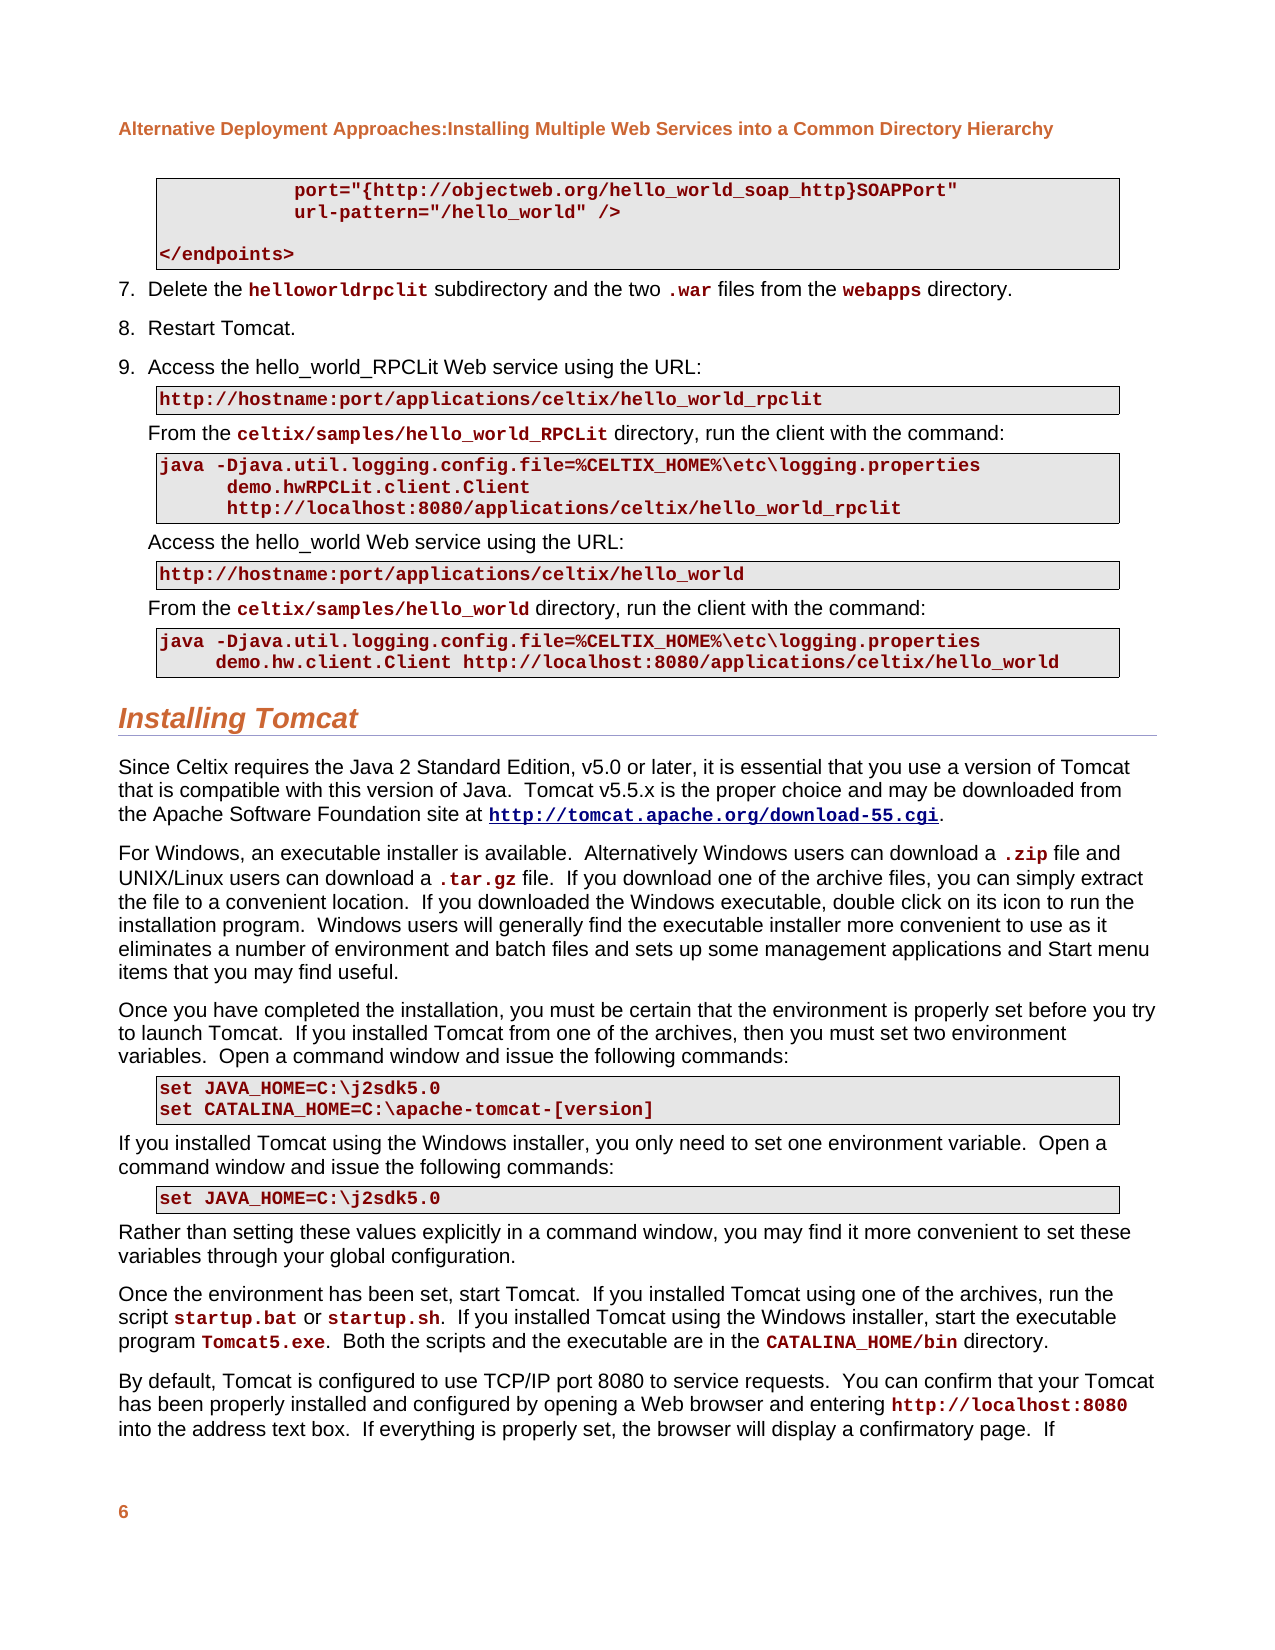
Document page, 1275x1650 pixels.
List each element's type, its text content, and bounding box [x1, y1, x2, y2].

list Delete the helloworldrpclit subdirectory and the two .war files from the webapps directory. [118, 277, 1157, 302]
text Rather than setting these values explicitly in a command window, you may find it more convenient to set these variables through your global configuration. [118, 1221, 1157, 1267]
list Access the hello_world_RPCLit Web service using the URL: [118, 355, 1157, 379]
text java -Djava.util.logging.config.file=%CELTIX_HOME%\etc\logging.properties demo.hw.client.Client http://localhost:8080/applications/celtix/hello_world [157, 629, 1119, 677]
text http://hostname:port/applications/celtix/hello_world_rpclit [157, 387, 1119, 414]
subtitle Installing Tomcat [118, 702, 1157, 735]
text http://hostname:port/applications/celtix/hello_world [157, 562, 1119, 589]
list Restart Tomcat. [118, 317, 1157, 340]
text By default, Tomcat is configured to use TCP/IP port 8080 to service requests. You can confirm that your Tomcat has been properly installed and configured by opening a Web browser and entering http://localhost:8080 into the address text box. If everything is properly set, the browser will display a confirmatory page. If [118, 1369, 1157, 1441]
list From the celtix/samples/hello_world directory, run the client with the command: [148, 596, 1157, 621]
text set CATALINA_HOME=C:\apache-tomcat-[version] [157, 1097, 1119, 1124]
list Access the hello_world Web service using the URL: [148, 531, 1157, 554]
list From the celtix/samples/hello_world_RPCLit directory, run the client with the command: [148, 421, 1157, 446]
text Since Celtix requires the Java 2 Standard Edition, v5.0 or later, it is essential that you use a version of Tomcat that is compatible with this version of Java. Tomcat v5.5.x is the proper choice and may be downloaded from the Apache Software Foundation site at http://tomcat.apache.org/download-55.cgi. [118, 756, 1157, 827]
text set JAVA_HOME=C:\j2sdk5.0 [157, 1187, 1119, 1213]
text Once the environment has been set, start Tomcat. If you installed Tomcat using one of the archives, run the script startup.bat or startup.sh. If you installed Tomcat using the Windows installer, start the executable program Tomcat5.exe. Both the scripts and the executable are in the CATALINA_HOME/bin directory. [118, 1282, 1157, 1354]
text java -Djava.util.logging.config.file=%CELTIX_HOME%\etc\logging.properties demo.hwRPCLit.client.Client http://localhost:8080/applications/celtix/hello_world_rpclit [157, 454, 1119, 523]
text port="{http://objectweb.org/hello_world_soap_http}SOAPPort" [157, 179, 1119, 199]
text url-pattern="/hello_world" /> [157, 199, 1119, 221]
text If you installed Tomcat using the Windows installer, you only need to set one environment variable. Open a command window and issue the following commands: [118, 1132, 1157, 1178]
text </endpoints> [157, 242, 1119, 269]
text set JAVA_HOME=C:\j2sdk5.0 [157, 1077, 1119, 1097]
text For Windows, an executable installer is available. Alternatively Windows users can download a .zip file and UNIX/Linux users can download a .tar.gz file. If you download one of the archive files, you can simply extract the file to a convenient location. If you downloaded the Windows executable, double click on its icon to run the installation program. Windows users will generally find the executable installer more convenient to use as it eliminates a number of environment and batch files and sets up some management applications and Start menu items that you may find useful. [118, 842, 1157, 983]
text Once you have completed the installation, you must be certain that the environment is properly set before you try to launch Tomcat. If you installed Tomcat from one of the archives, then you must set two environment variables. Open a command window and issue the following commands: [118, 998, 1157, 1068]
